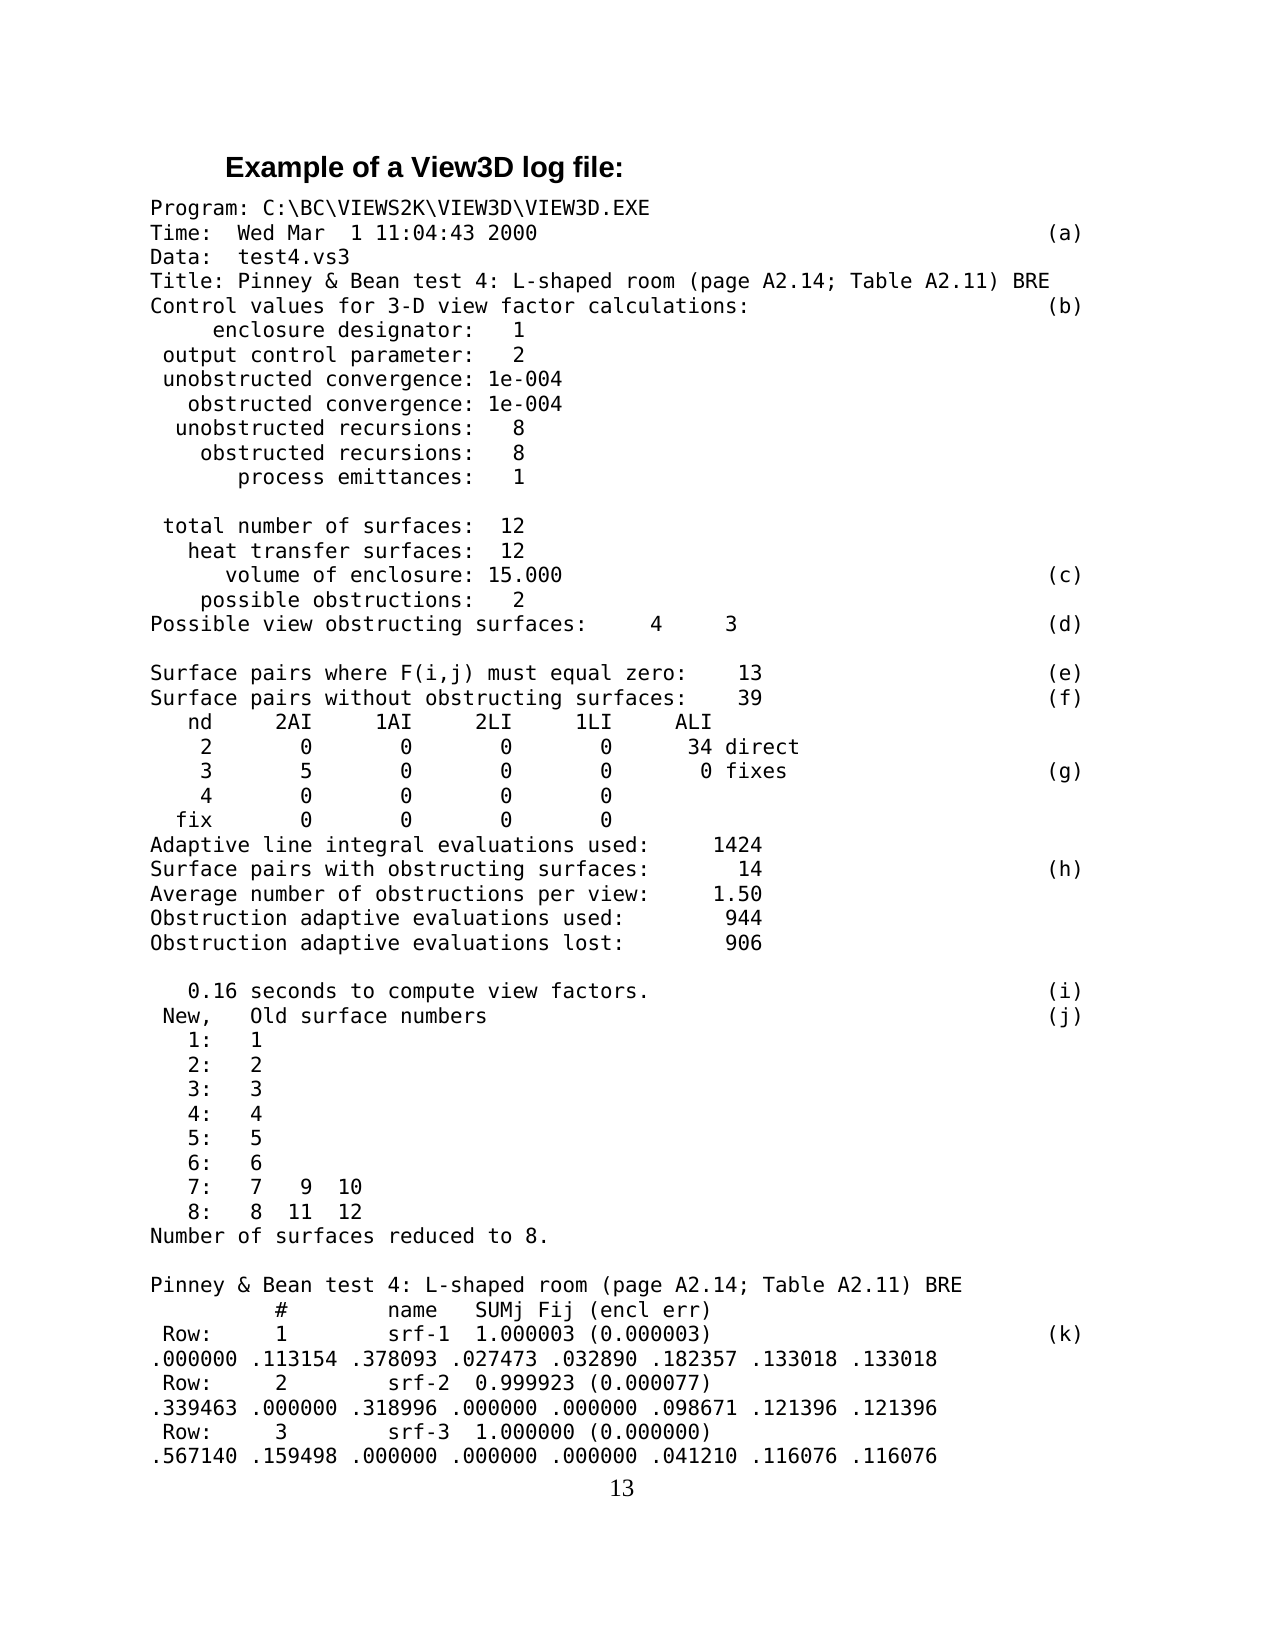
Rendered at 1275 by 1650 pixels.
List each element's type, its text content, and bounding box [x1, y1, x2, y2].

text possible obstructions: 2 [150, 588, 1095, 612]
text fix 0 0 0 0 [150, 808, 1095, 832]
text 7: 7 9 10 [150, 1175, 1095, 1200]
text Adaptive line integral evaluations used: 1424 [150, 832, 1095, 857]
text .567140 .159498 .000000 .000000 .000000 .041210 .116076 .116076 [150, 1444, 1095, 1469]
subtitle Example of a View3D log file: [150, 150, 1095, 183]
text 1: 1 [150, 1028, 1095, 1053]
text unobstructed recursions: 8 [150, 416, 1095, 441]
text 3 5 0 0 0 0 fixes (g) [150, 759, 1095, 783]
text Program: C:\BC\VIEWS2K\VIEW3D\VIEW3D.EXE [150, 196, 1095, 221]
text Possible view obstructing surfaces: 4 3 (d) [150, 612, 1095, 637]
text 4: 4 [150, 1102, 1095, 1126]
text .000000 .113154 .378093 .027473 .032890 .182357 .133018 .133018 [150, 1347, 1095, 1371]
text heat transfer surfaces: 12 [150, 539, 1095, 563]
text Pinney & Bean test 4: L‑shaped room (page A2.14; Table A2.11) BRE [150, 1273, 1095, 1298]
text Obstruction adaptive evaluations lost: 906 [150, 930, 1095, 955]
text # name SUMj Fij (encl err) [150, 1298, 1095, 1322]
text process emittances: 1 [150, 465, 1095, 490]
text nd 2AI 1AI 2LI 1LI ALI [150, 710, 1095, 734]
text Row: 2 srf‑2 0.999923 (0.000077) [150, 1371, 1095, 1396]
text volume of enclosure: 15.000 (c) [150, 563, 1095, 588]
text obstructed recursions: 8 [150, 441, 1095, 465]
text New, Old surface numbers (j) [150, 1004, 1095, 1028]
text 4 0 0 0 0 [150, 783, 1095, 808]
text Surface pairs with obstructing surfaces: 14 (h) [150, 857, 1095, 881]
text enclosure designator: 1 [150, 318, 1095, 343]
text .339463 .000000 .318996 .000000 .000000 .098671 .121396 .121396 [150, 1396, 1095, 1420]
text total number of surfaces: 12 [150, 514, 1095, 539]
text unobstructed convergence: 1e‑004 [150, 367, 1095, 392]
text Row: 1 srf‑1 1.000003 (0.000003) (k) [150, 1322, 1095, 1347]
text Obstruction adaptive evaluations used: 944 [150, 906, 1095, 930]
text Surface pairs without obstructing surfaces: 39 (f) [150, 686, 1095, 710]
text 3: 3 [150, 1077, 1095, 1102]
text output control parameter: 2 [150, 343, 1095, 367]
text 6: 6 [150, 1151, 1095, 1175]
text obstructed convergence: 1e‑004 [150, 392, 1095, 416]
text 5: 5 [150, 1126, 1095, 1151]
text Average number of obstructions per view: 1.50 [150, 881, 1095, 906]
text Time: Wed Mar 1 11:04:43 2000 (a) [150, 221, 1095, 245]
text 0.16 seconds to compute view factors. (i) [150, 979, 1095, 1004]
text 8: 8 11 12 [150, 1200, 1095, 1224]
text Row: 3 srf‑3 1.000000 (0.000000) [150, 1420, 1095, 1444]
text Surface pairs where F(i,j) must equal zero: 13 (e) [150, 661, 1095, 686]
text 2 0 0 0 0 34 direct [150, 734, 1095, 759]
text Control values for 3‑D view factor calculations: (b) [150, 294, 1095, 318]
text 2: 2 [150, 1053, 1095, 1077]
text Title: Pinney & Bean test 4: L‑shaped room (page A2.14; Table A2.11) BRE [150, 269, 1095, 294]
text Data: test4.vs3 [150, 245, 1095, 269]
text Number of surfaces reduced to 8. [150, 1224, 1095, 1249]
